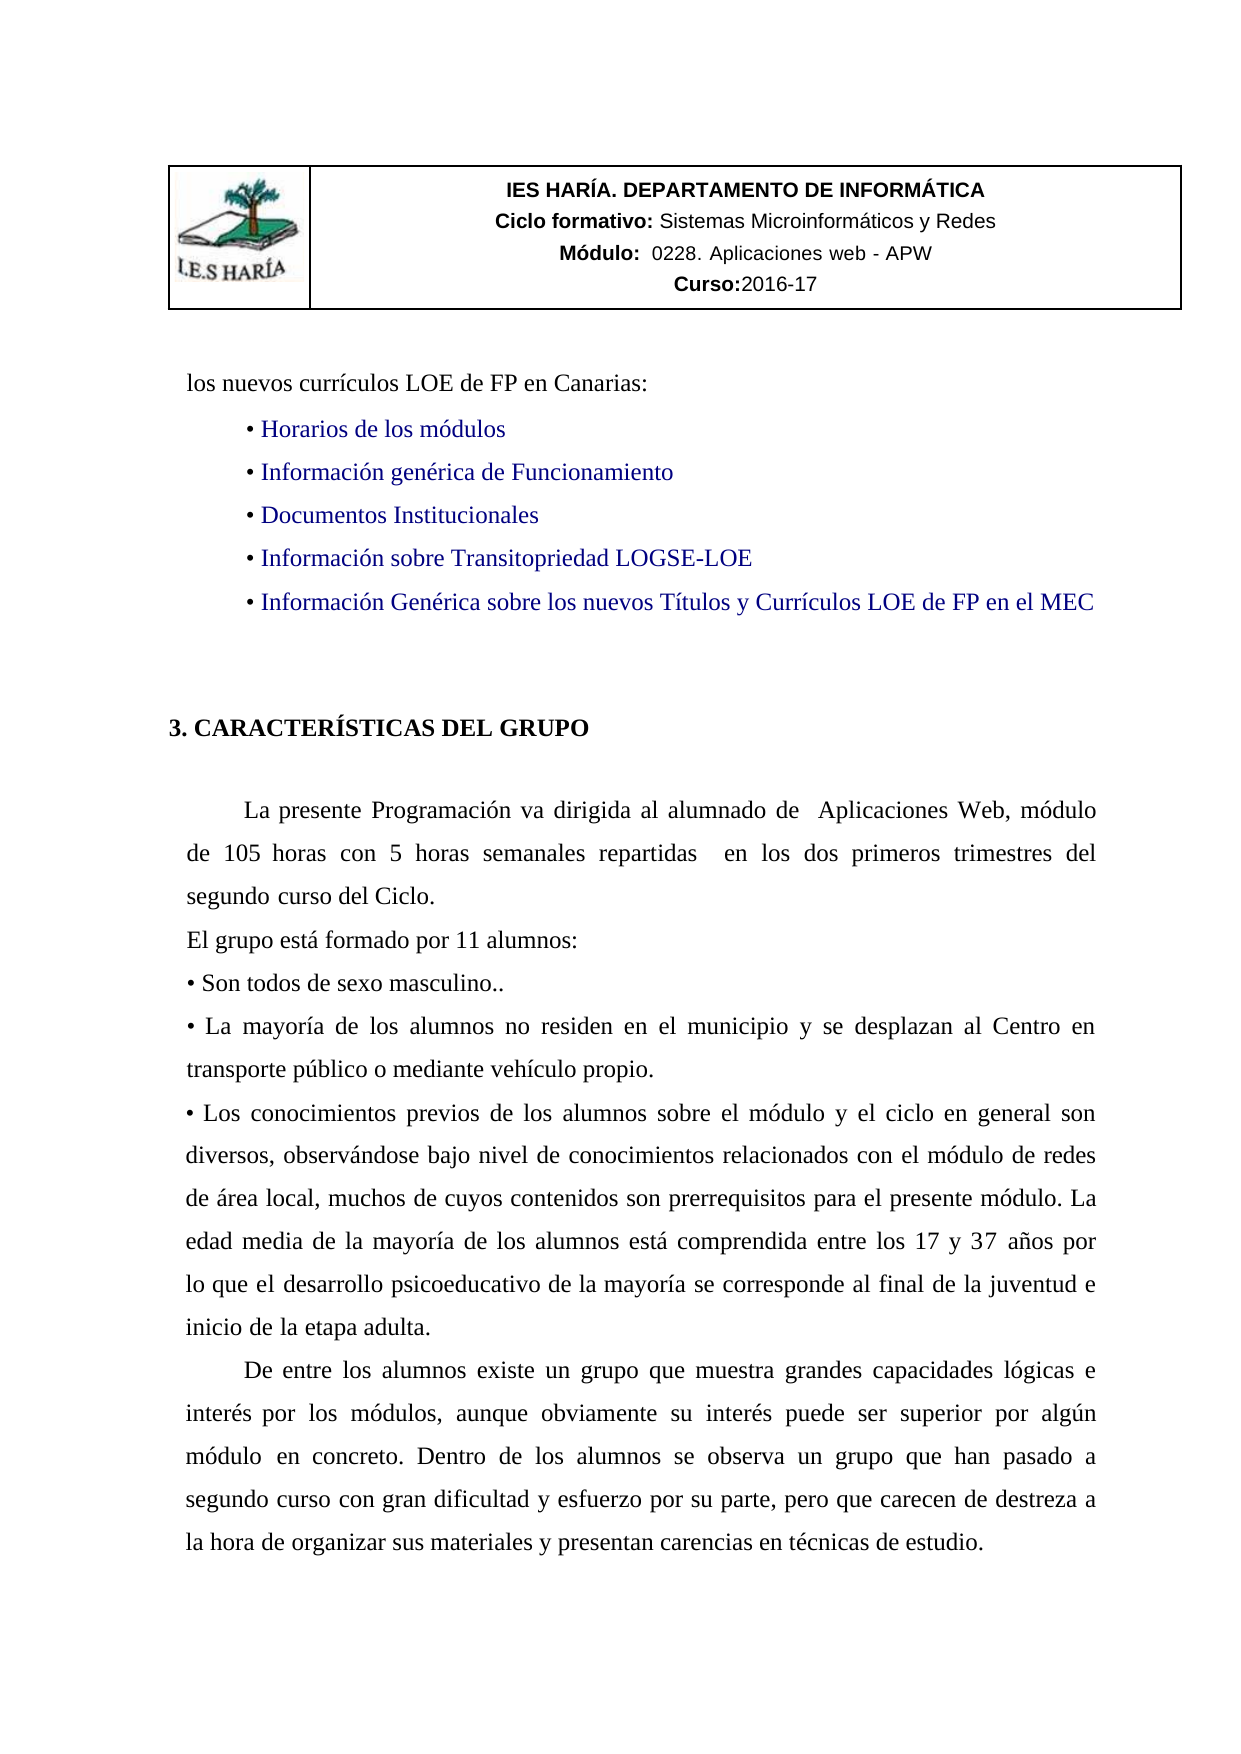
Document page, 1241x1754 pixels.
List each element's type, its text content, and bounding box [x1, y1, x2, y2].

text De entre los alumnos existe un grupo que muestra grandes capacidades lógicas e interés por los módulos, aunque obviamente su interés puede ser superior por algún módulo en concreto. Dentro de los alumnos se observa un grupo que han pasado a segundo curso con gran dificultad y esfuerzo por su parte, pero que carecen de destreza a la hora de organizar sus materiales y presentan carencias en técnicas de estudio. [185, 1355, 1096, 1556]
text • Son todos de sexo masculino.. [186, 968, 1096, 997]
text los nuevos currículos LOE de FP en Canarias: [186, 368, 1096, 397]
text • Información sobre Transitopriedad LOGSE-LOE [246, 543, 1096, 572]
text • Los conocimientos previos de los alumnos sobre el módulo y el ciclo en general son diversos, observándose bajo nivel de conocimientos relacionados con el módulo de redes de área local, muchos de cuyos contenidos son prerrequisitos para el presente módulo. La edad media de la mayoría de los alumnos está comprendida entre los 17 y 37 años por lo que el desarrollo psicoeducativo de la mayoría se corresponde al final de la juventud e inicio de la etapa adulta. [185, 1098, 1096, 1340]
text • Información genérica de Funcionamiento [246, 457, 1096, 486]
text • Información Genérica sobre los nuevos Títulos y Currículos LOE de FP en el MEC [246, 587, 1096, 615]
picture [174, 172, 305, 282]
text • Horarios de los módulos [246, 414, 1096, 443]
text La presente Programación va dirigida al alumnado de Aplicaciones Web, módulo de 105 horas con 5 horas semanales repartidas en los dos primeros trimestres del segundo curso del Ciclo. [186, 795, 1096, 910]
subtitle 3. CARACTERÍSTICAS DEL GRUPO [169, 713, 1096, 742]
text • La mayoría de los alumnos no residen en el municipio y se desplazan al Centro en transporte público o mediante vehículo propio. [186, 1011, 1096, 1083]
text El grupo está formado por 11 alumnos: [186, 925, 1096, 954]
text • Documentos Institucionales [246, 501, 1096, 529]
